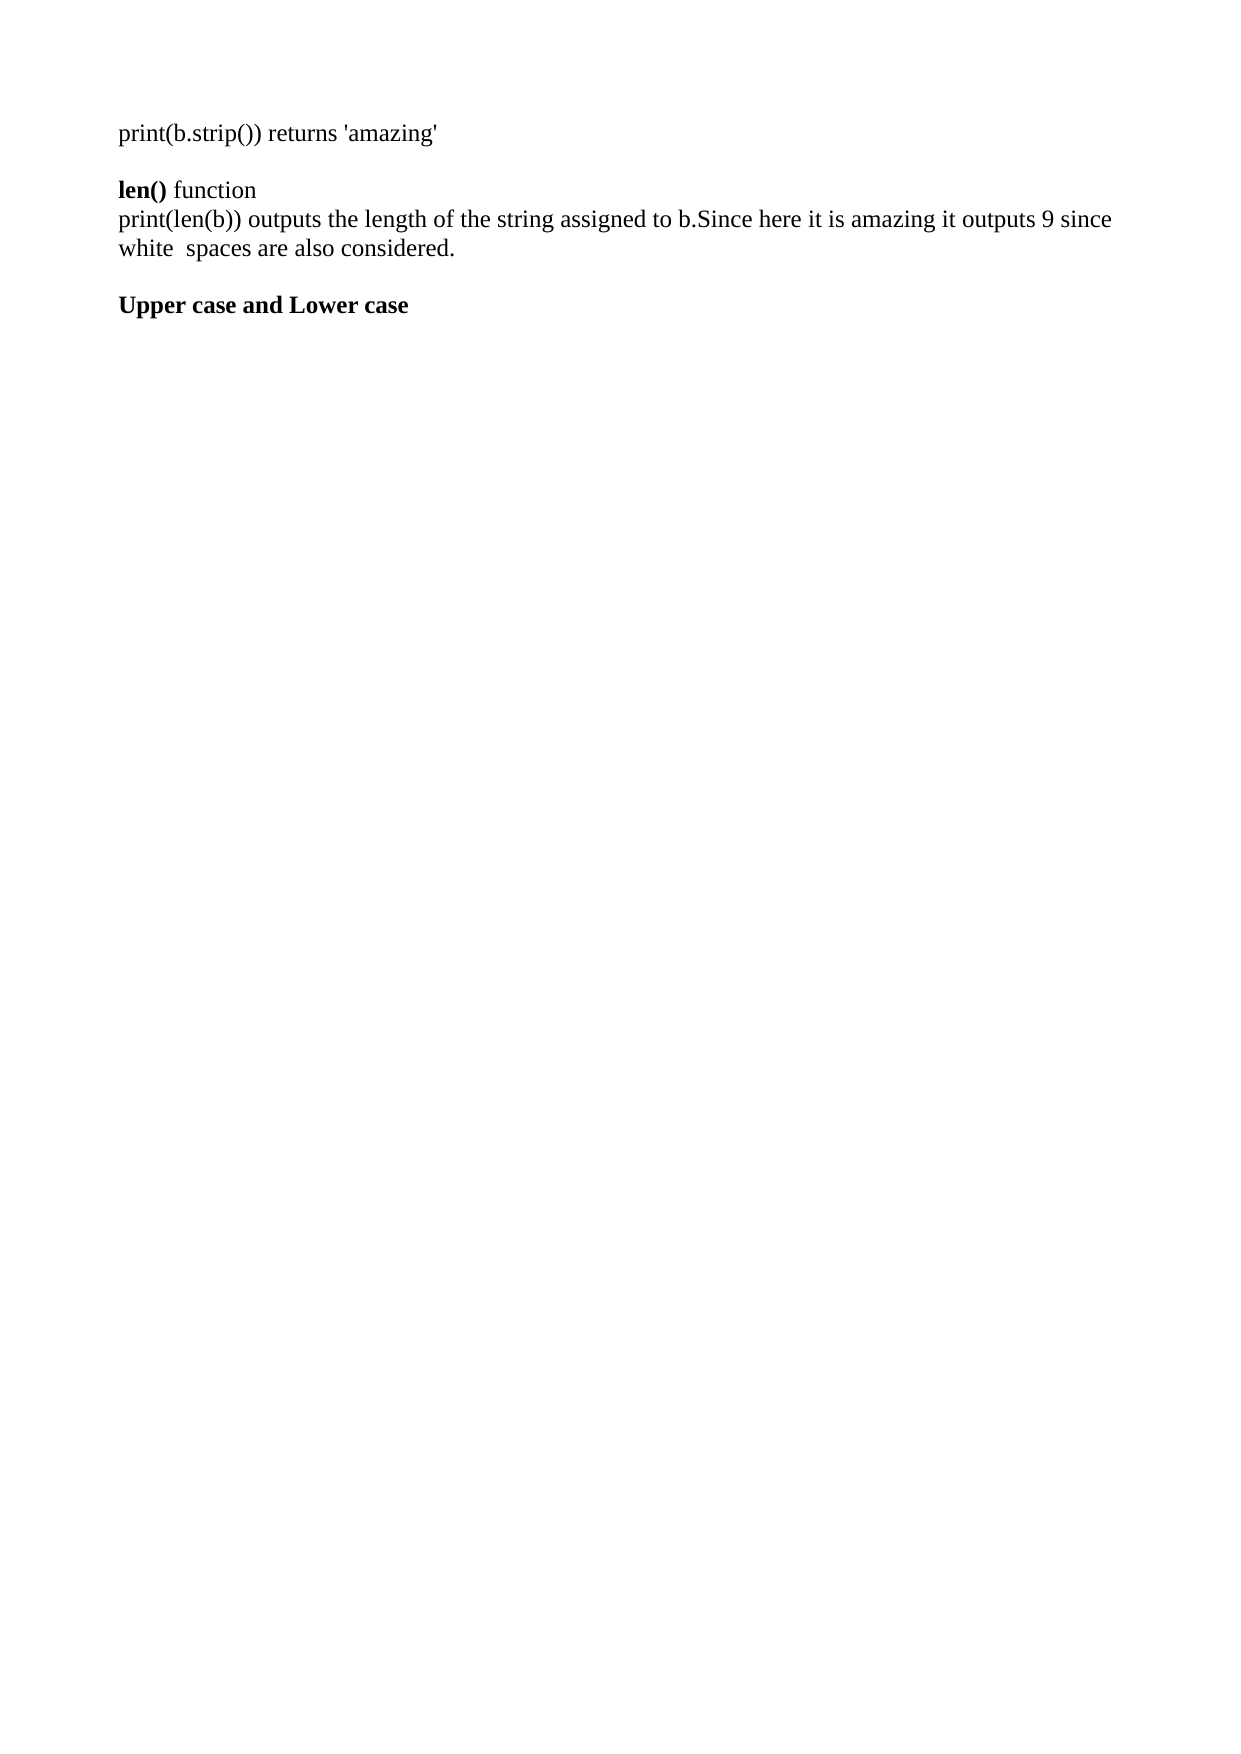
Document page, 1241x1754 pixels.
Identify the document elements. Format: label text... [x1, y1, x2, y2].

text len() function [118, 176, 1122, 204]
text Upper case and Lower case [118, 291, 1122, 319]
text print(len(b)) outputs the length of the string assigned to b.Since here it is amazing it outputs 9 since white spaces are also considered. [118, 204, 1122, 262]
text print(b.strip()) returns 'amazing' [118, 118, 1122, 147]
